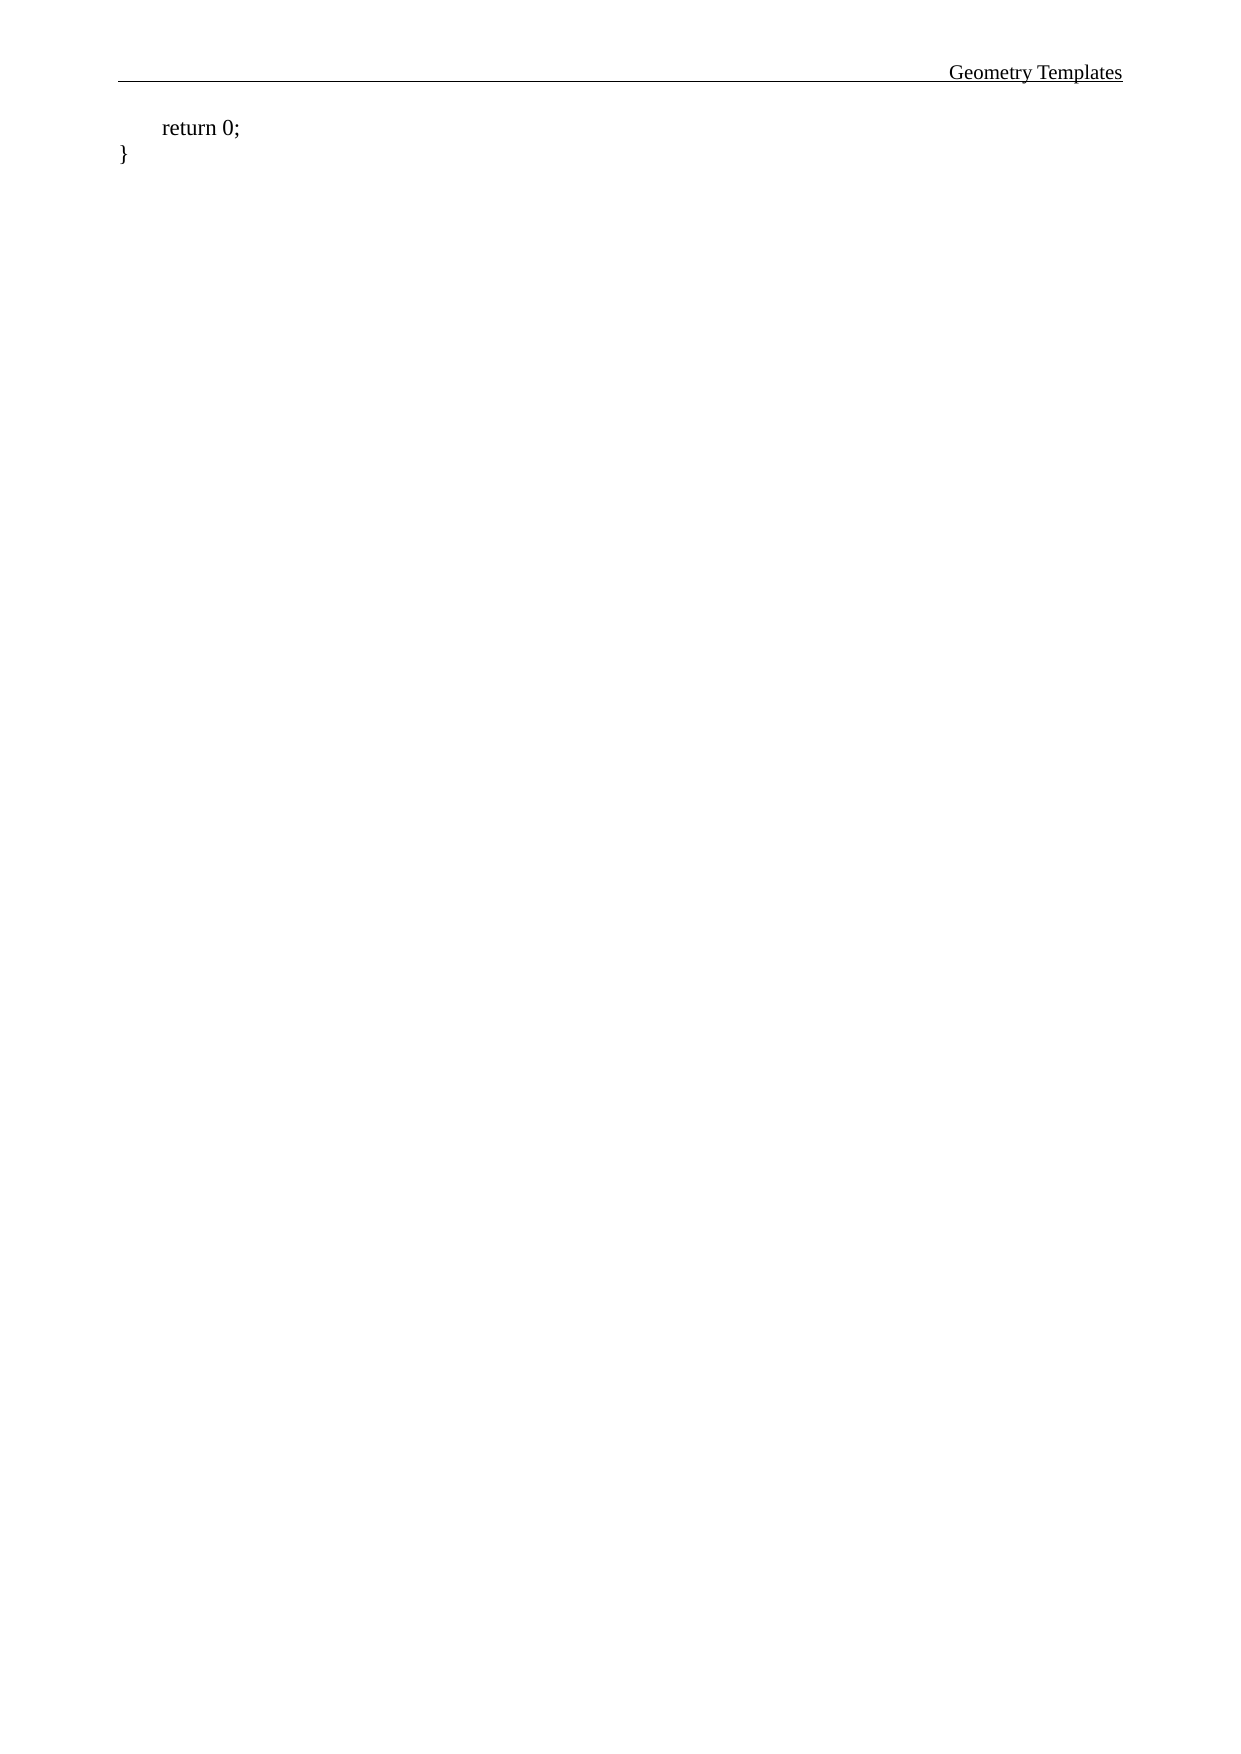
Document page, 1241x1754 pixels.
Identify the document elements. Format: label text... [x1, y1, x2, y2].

text } [118, 140, 1122, 166]
text return 0; [118, 113, 1122, 140]
